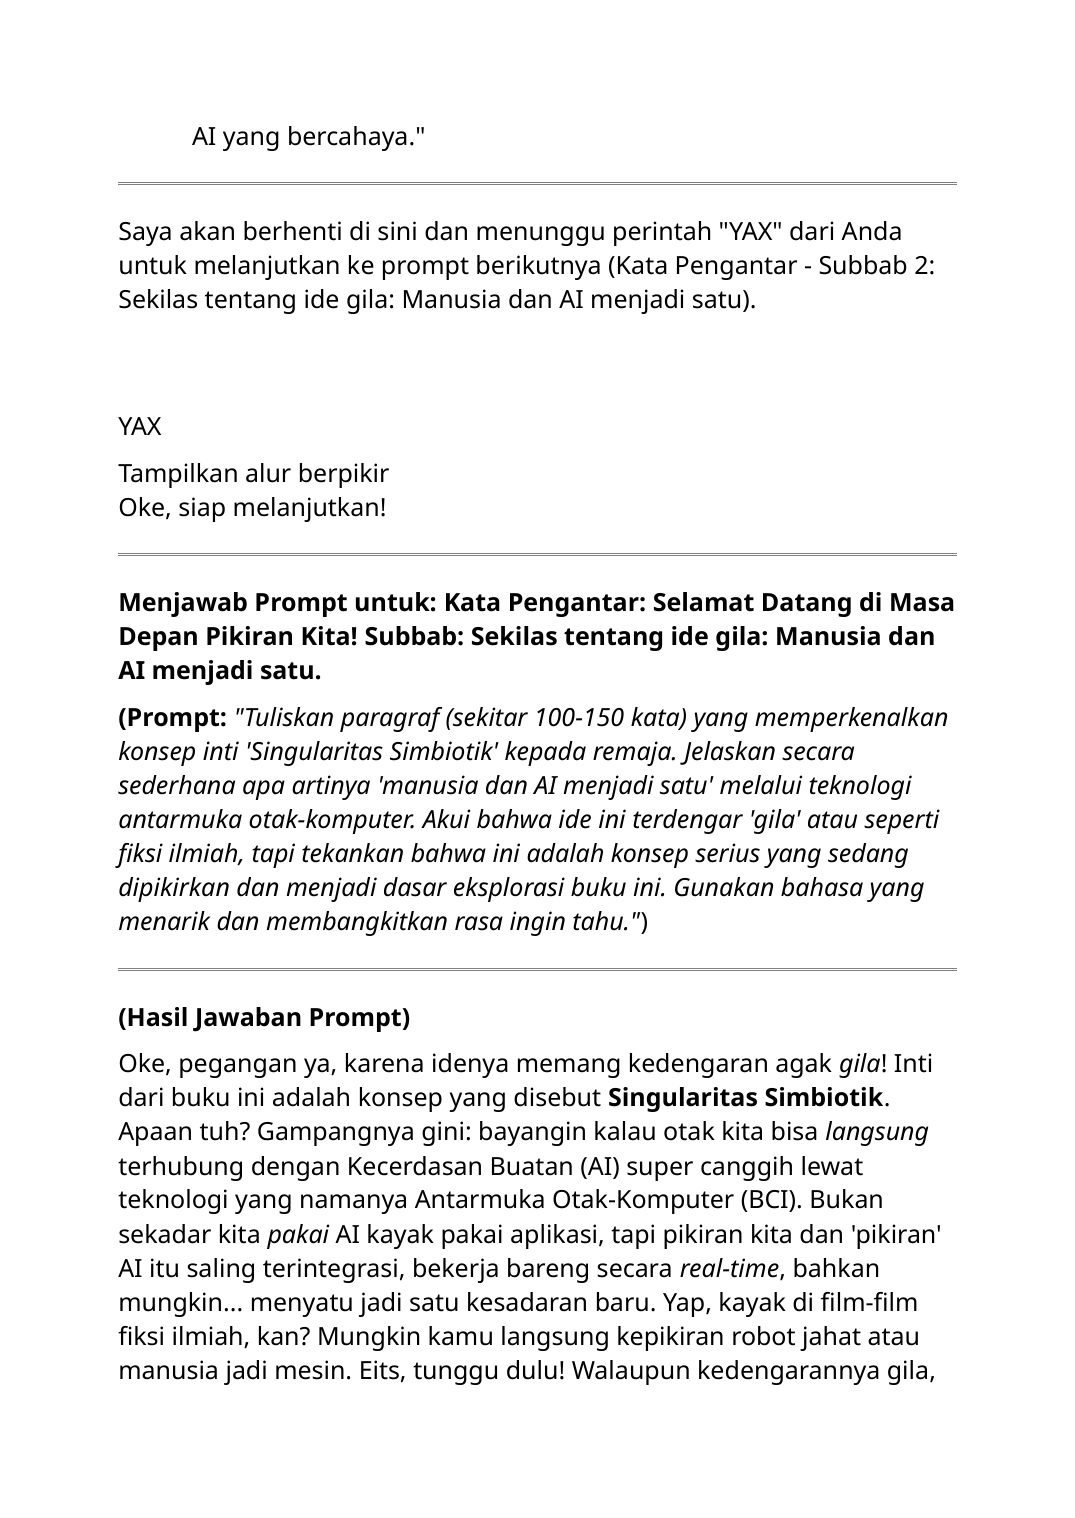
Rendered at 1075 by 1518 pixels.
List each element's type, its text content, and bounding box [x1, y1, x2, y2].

text (Hasil Jawaban Prompt) [118, 999, 957, 1033]
text Tampilkan alur berpikir [118, 455, 957, 489]
list AI yang bercahaya." [162, 118, 957, 152]
text Oke, pegangan ya, karena idenya memang kedengaran agak gila! Inti dari buku ini adalah konsep yang disebut Singularitas Simbiotik. Apaan tuh? Gampangnya gini: bayangin kalau otak kita bisa langsung terhubung dengan Kecerdasan Buatan (AI) super canggih lewat teknologi yang namanya Antarmuka Otak-Komputer (BCI). Bukan sekadar kita pakai AI kayak pakai aplikasi, tapi pikiran kita dan 'pikiran' AI itu saling terintegrasi, bekerja bareng secara real-time, bahkan mungkin... menyatu jadi satu kesadaran baru. Yap, kayak di film-film fiksi ilmiah, kan? Mungkin kamu langsung kepikiran robot jahat atau manusia jadi mesin. Eits, tunggu dulu! Walaupun kedengarannya gila, [118, 1046, 957, 1387]
text Oke, siap melanjutkan! [118, 489, 957, 523]
text (Prompt: "Tuliskan paragraf (sekitar 100-150 kata) yang memperkenalkan konsep inti 'Singularitas Simbiotik' kepada remaja. Jelaskan secara sederhana apa artinya 'manusia dan AI menjadi satu' melalui teknologi antarmuka otak-komputer. Akui bahwa ide ini terdengar 'gila' atau seperti fiksi ilmiah, tapi tekankan bahwa ini adalah konsep serius yang sedang dipikirkan dan menjadi dasar eksplorasi buku ini. Gunakan bahasa yang menarik dan membangkitkan rasa ingin tahu.") [118, 699, 957, 938]
text Saya akan berhenti di sini dan menunggu perintah "YAX" dari Anda untuk melanjutkan ke prompt berikutnya (Kata Pengantar - Subbab 2: Sekilas tentang ide gila: Manusia dan AI menjadi satu). [118, 213, 957, 316]
text YAX [118, 409, 957, 443]
text Menjawab Prompt untuk: Kata Pengantar: Selamat Datang di Masa Depan Pikiran Kita! Subbab: Sekilas tentang ide gila: Manusia dan AI menjadi satu. [118, 585, 957, 687]
